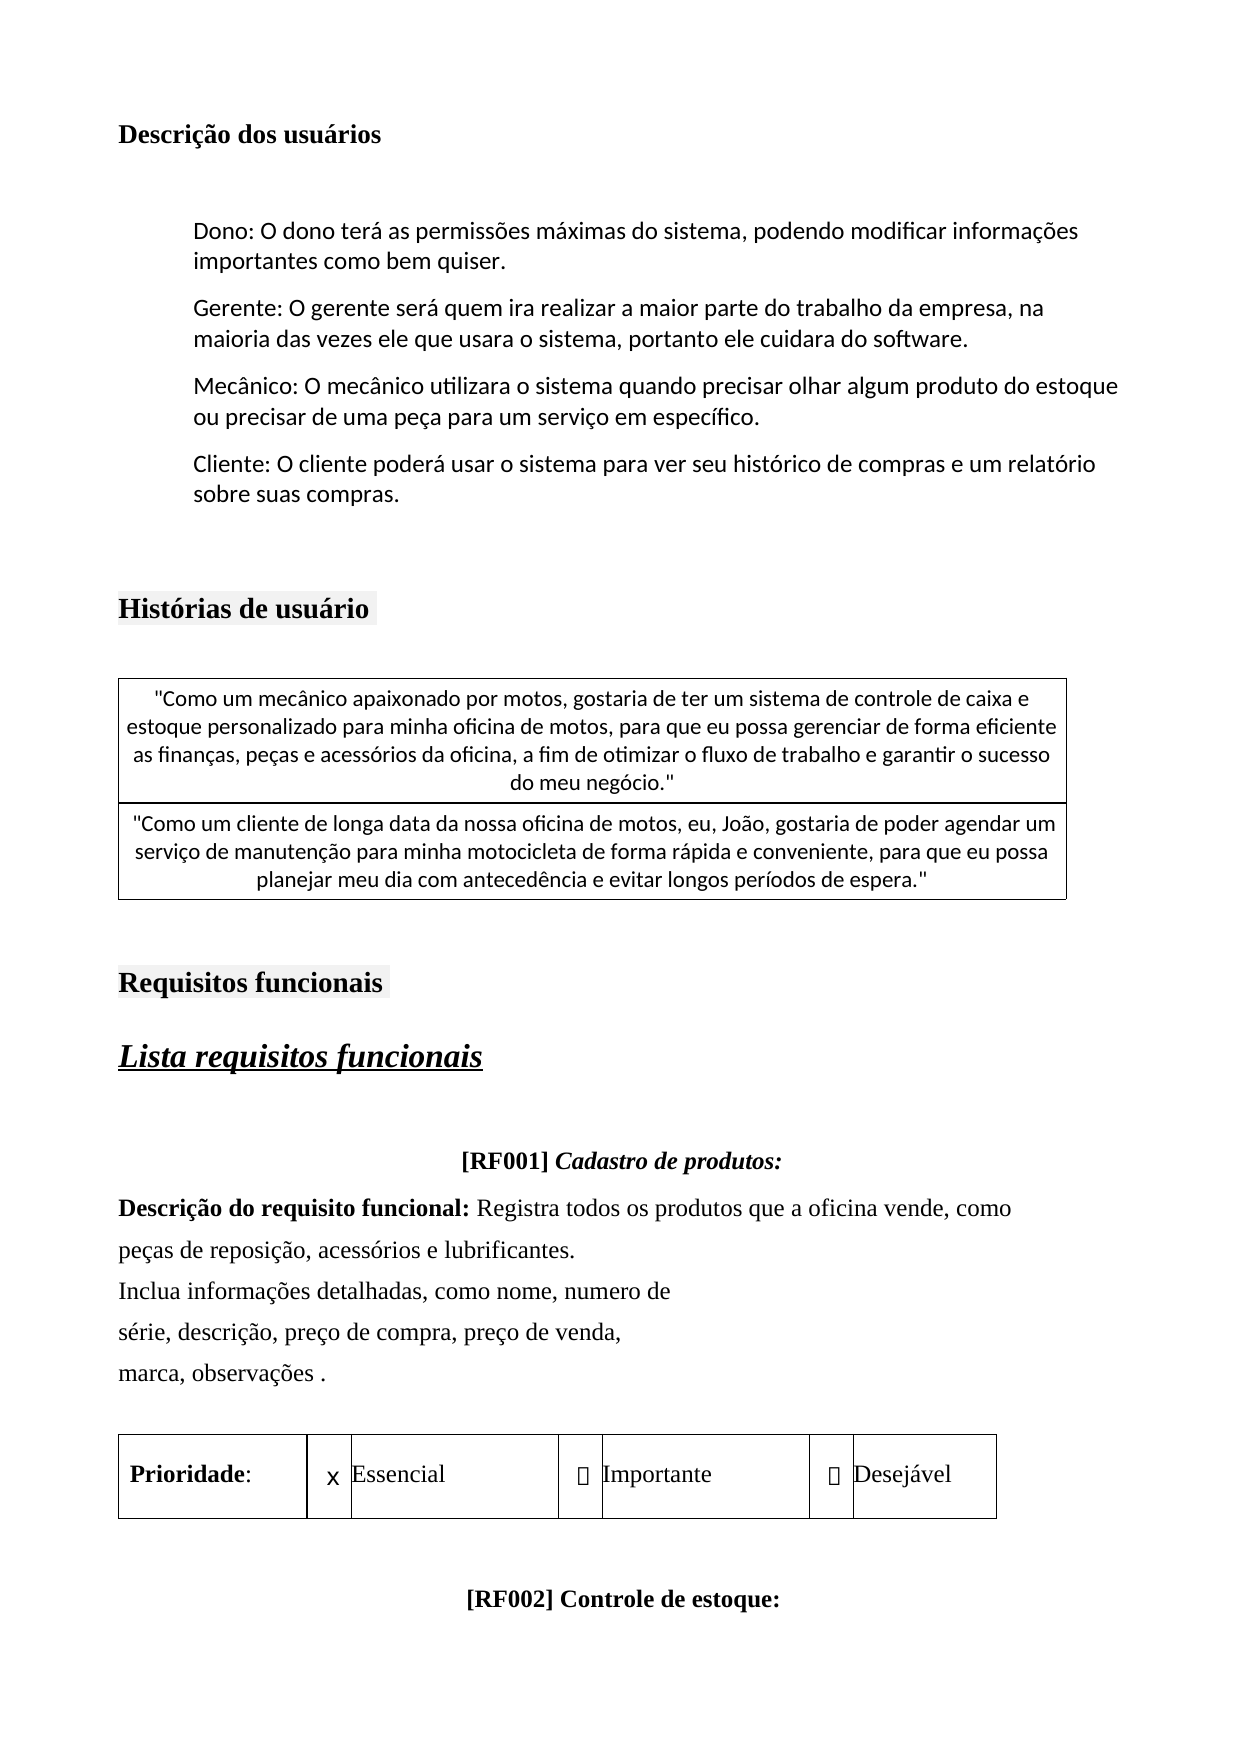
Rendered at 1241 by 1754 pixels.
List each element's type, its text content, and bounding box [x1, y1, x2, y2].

text Dono: O dono terá as permissões máximas do sistema, podendo modificar informações importantes como bem quiser. [193, 215, 1122, 276]
text [RF002] Controle de estoque: [118, 1584, 1122, 1612]
text série, descrição, preço de compra, preço de venda, [118, 1317, 1122, 1346]
table_header Importante [603, 1435, 809, 1518]
text Inclua informações detalhadas, como nome, numero de [118, 1276, 1122, 1305]
table_header x [308, 1435, 351, 1518]
table_header "Como um mecânico apaixonado por motos, gostaria de ter um sistema de controle de caixa e estoque personalizado para minha oficina de motos, para que eu possa gerenciar de forma eficiente as finanças, peças e acessórios da oficina, a fim de otimizar o fluxo de trabalho e garantir o sucesso do meu negócio." [119, 679, 1066, 802]
table_header  [559, 1435, 602, 1518]
text [RF001] Cadastro de produtos: [118, 1146, 1122, 1175]
text Cliente: O cliente poderá usar o sistema para ver seu histórico de compras e um relatório sobre suas compras. [193, 448, 1122, 509]
text Requisitos funcionais [118, 965, 1122, 998]
table_header Prioridade: [119, 1435, 306, 1518]
table_header Essencial [352, 1435, 558, 1518]
text Gerente: O gerente será quem ira realizar a maior parte do trabalho da empresa, na maioria das vezes ele que usara o sistema, portanto ele cuidara do software. [193, 292, 1122, 353]
text Descrição do requisito funcional: Registra todos os produtos que a oficina vende, como [118, 1193, 1122, 1222]
text Histórias de usuário [118, 591, 1122, 625]
text Lista requisitos funcionais [118, 1036, 1122, 1074]
text marca, observações . [118, 1358, 1122, 1387]
text Mecânico: O mecânico utilizara o sistema quando precisar olhar algum produto do estoque ou precisar de uma peça para um serviço em específico. [193, 370, 1122, 431]
table_header Desejável [854, 1435, 996, 1518]
table_header  [810, 1435, 853, 1518]
text peças de reposição, acessórios e lubrificantes. [118, 1235, 1122, 1263]
table_cell "Como um cliente de longa data da nossa oficina de motos, eu, João, gostaria de poder agendar um serviço de manutenção para minha motocicleta de forma rápida e conveniente, para que eu possa planejar meu dia com antecedência e evitar longos períodos de espera." [119, 804, 1066, 899]
text Descrição dos usuários [118, 118, 1122, 149]
